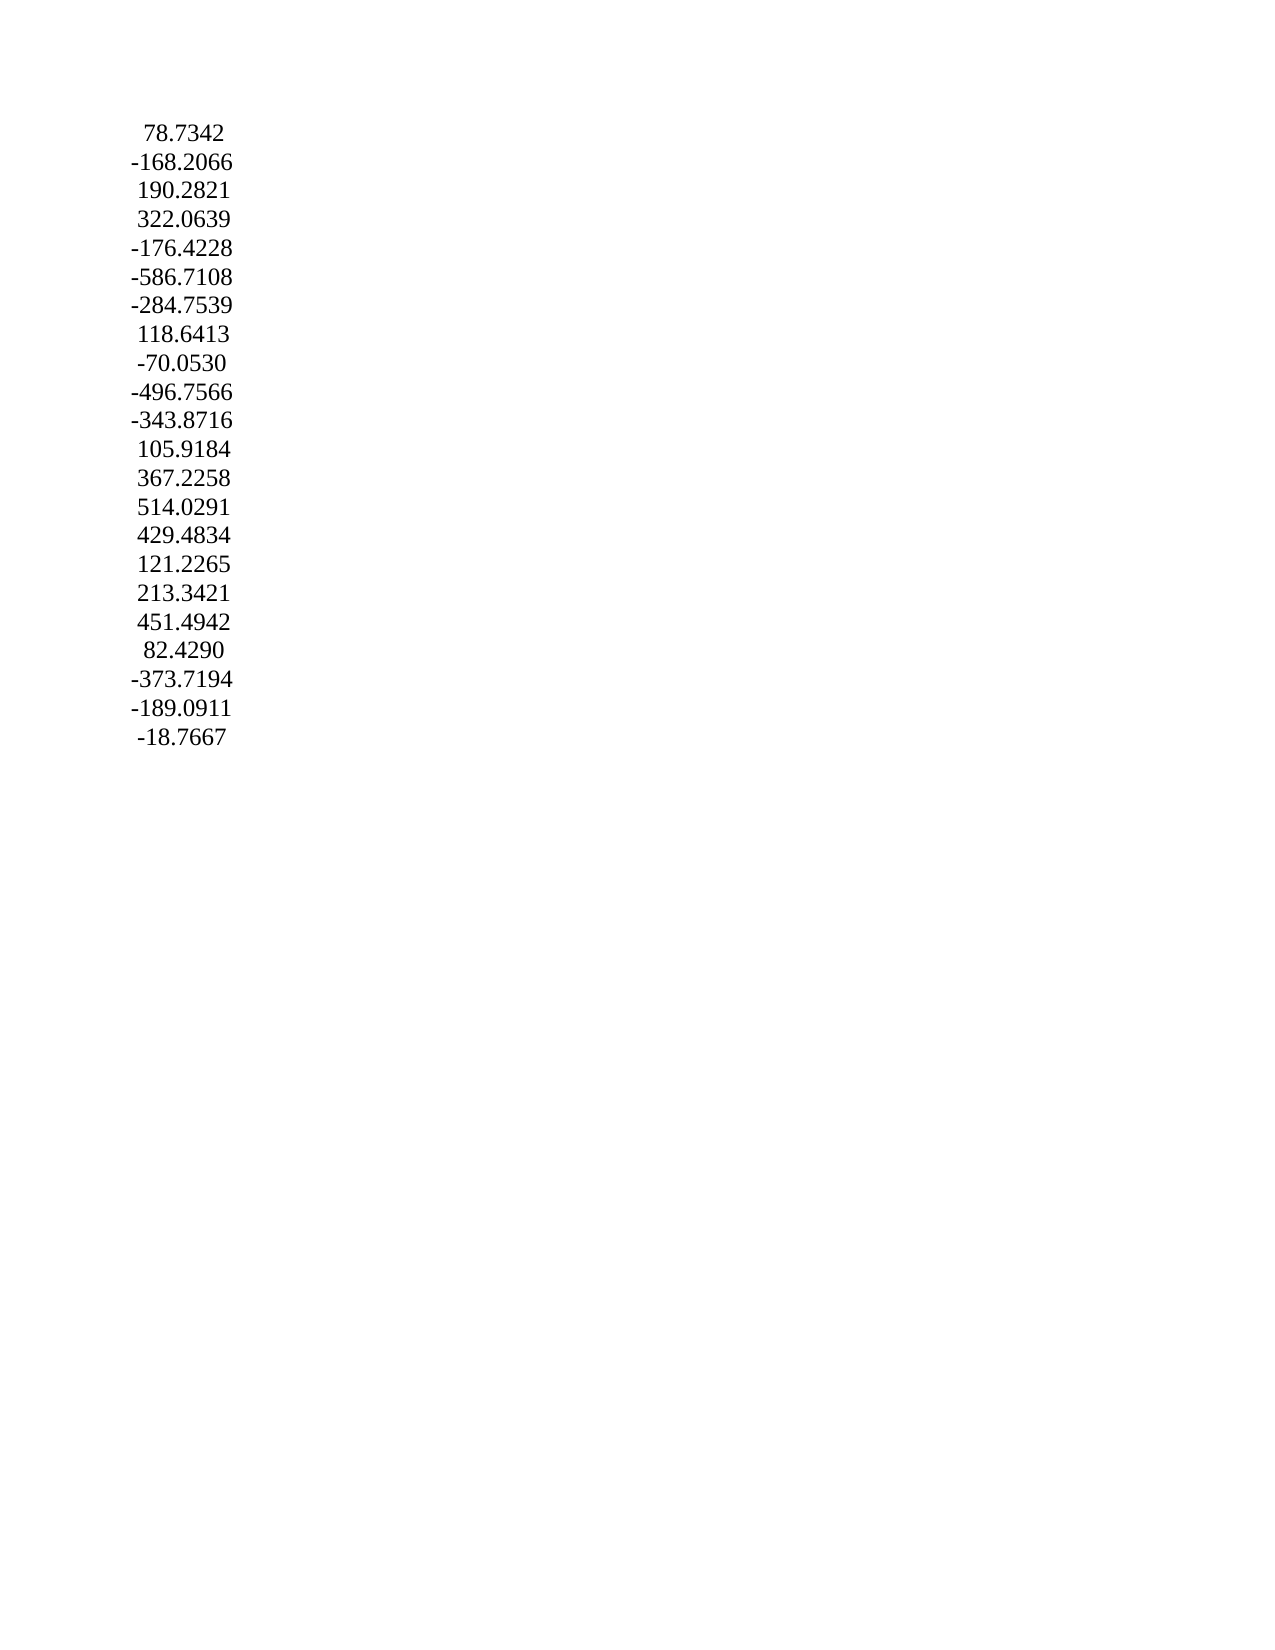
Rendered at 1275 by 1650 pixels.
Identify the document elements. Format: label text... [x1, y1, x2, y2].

text -343.8716 [118, 406, 1157, 434]
text 190.2821 [118, 176, 1157, 204]
text -168.2066 [118, 147, 1157, 176]
text 514.0291 [118, 492, 1157, 521]
text -189.0911 [118, 693, 1157, 722]
text 105.9184 [118, 434, 1157, 463]
text -586.7108 [118, 262, 1157, 291]
text 429.4834 [118, 521, 1157, 549]
text -284.7539 [118, 291, 1157, 319]
text 367.2258 [118, 463, 1157, 492]
text -496.7566 [118, 377, 1157, 406]
text -70.0530 [118, 348, 1157, 377]
text 78.7342 [118, 118, 1157, 147]
text -18.7667 [118, 722, 1157, 751]
text -176.4228 [118, 233, 1157, 262]
text 121.2265 [118, 549, 1157, 578]
text 322.0639 [118, 204, 1157, 233]
text 451.4942 [118, 607, 1157, 636]
text 213.3421 [118, 578, 1157, 607]
text -373.7194 [118, 664, 1157, 693]
text 82.4290 [118, 636, 1157, 664]
text 118.6413 [118, 319, 1157, 348]
